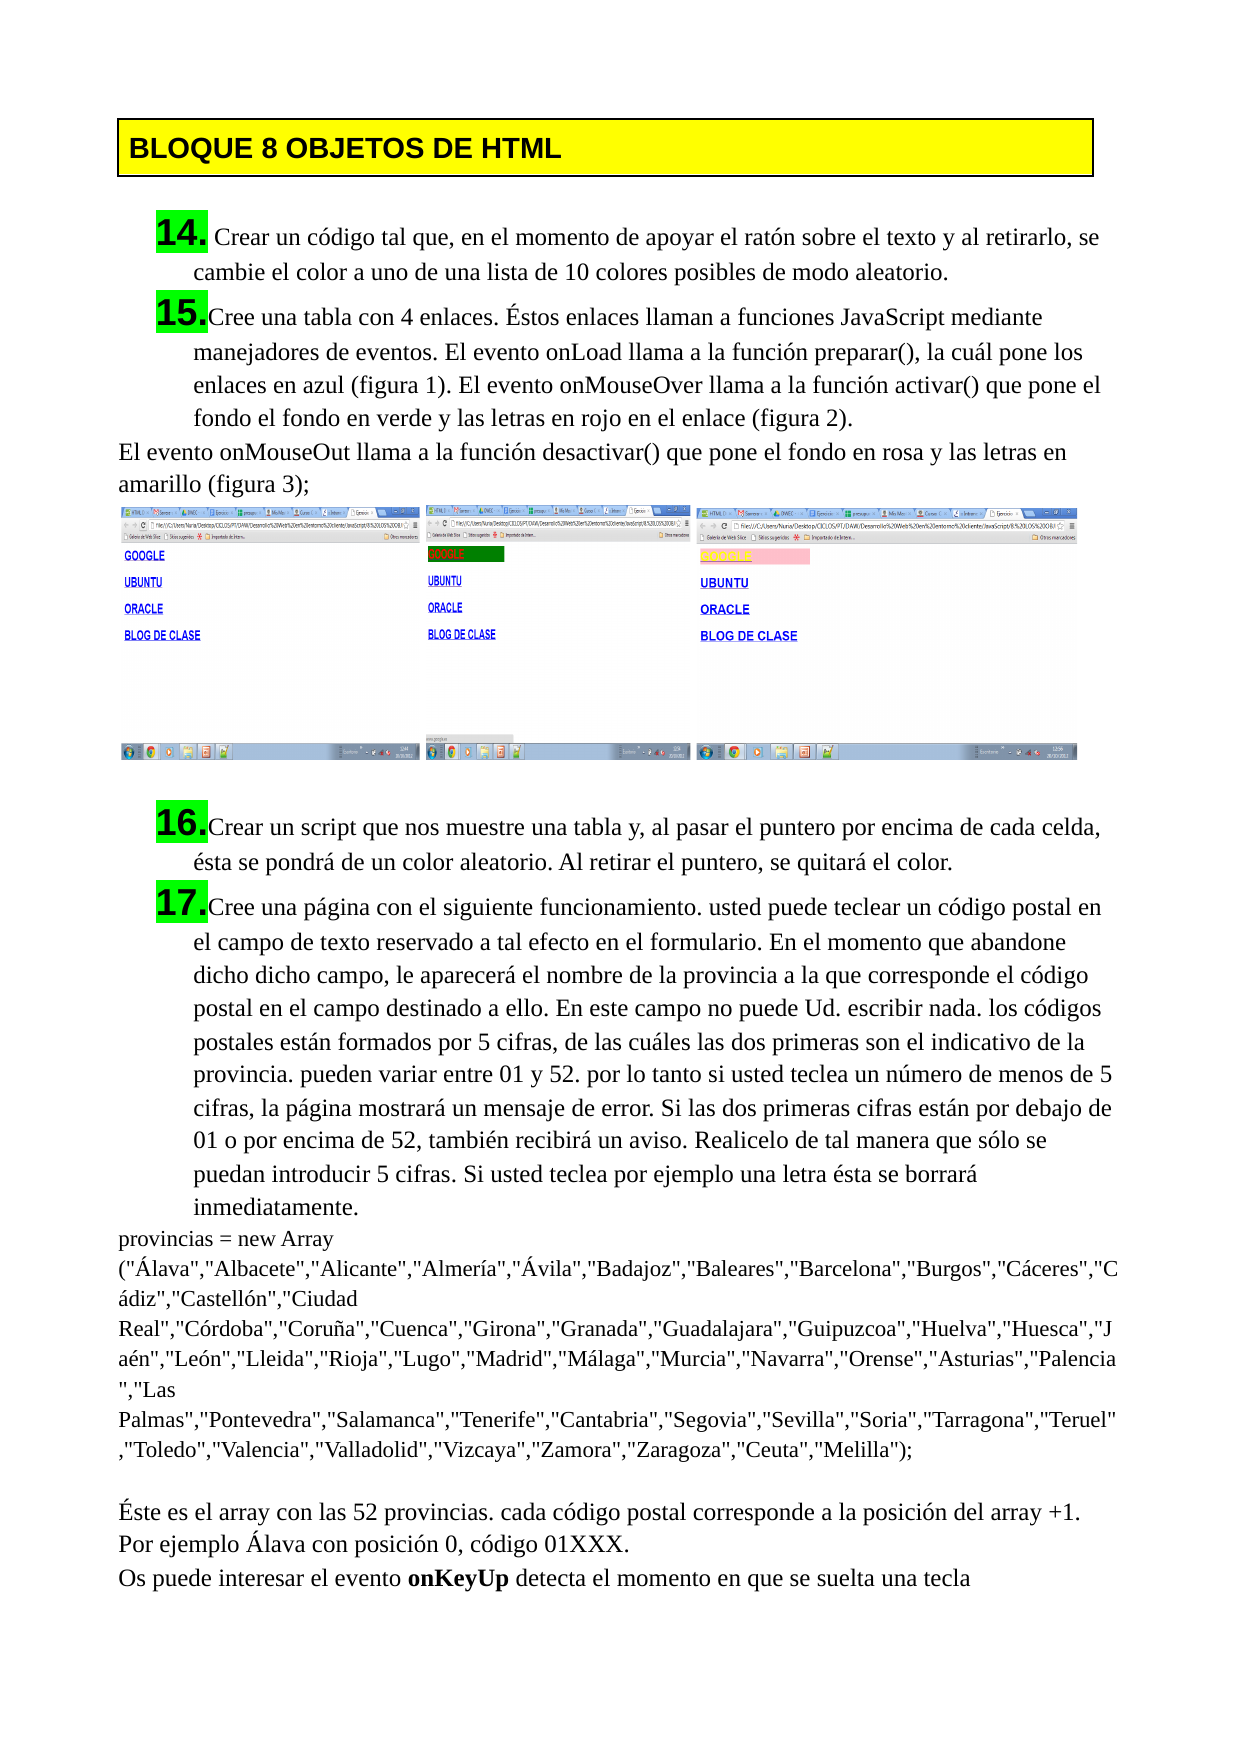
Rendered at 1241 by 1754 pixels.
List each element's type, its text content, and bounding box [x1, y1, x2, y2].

list Crear un script que nos muestre una tabla y, al pasar el puntero por encima de cada celda, ésta se pondrá de un color aleatorio. Al retirar el puntero, se quitará el color. [156, 800, 1122, 876]
picture [696, 508, 1078, 760]
text Os puede interesar el evento onKeyUp detecta el momento en que se suelta una tecla [118, 1563, 1122, 1591]
list Cree una tabla con 4 enlaces. Éstos enlaces llaman a funciones JavaScript mediante manejadores de eventos. El evento onLoad llama a la función preparar(), la cuál pone los enlaces en azul (figura 1). El evento onMouseOver llama a la función activar() que pone el fondo el fondo en verde y las letras en rojo en el enlace (figura 2). [156, 290, 1122, 432]
text Éste es el array con las 52 provincias. cada código postal corresponde a la posición del array +1. Por ejemplo Álava con posición 0, código 01XXX. [118, 1497, 1122, 1558]
list Crear un código tal que, en el momento de apoyar el ratón sobre el texto y al retirarlo, se cambie el color a uno de una lista de 10 colores posibles de modo aleatorio. [156, 210, 1122, 286]
table_header BLOQUE 8 OBJETOS DE HTML [119, 120, 1092, 174]
text provincias = new Array ("Álava","Albacete","Alicante","Almería","Ávila","Badajoz","Baleares","Barcelona","Burgos","Cáceres","Cádiz","Castellón","Ciudad Real","Córdoba","Coruña","Cuenca","Girona","Granada","Guadalajara","Guipuzcoa","Huelva","Huesca","Jaén","León","Lleida","Rioja","Lugo","Madrid","Málaga","Murcia","Navarra","Orense","Asturias","Palencia","Las Palmas","Pontevedra","Salamanca","Tenerife","Cantabria","Segovia","Sevilla","Soria","Tarragona","Teruel","Toledo","Valencia","Valladolid","Vizcaya","Zamora","Zaragoza","Ceuta","Melilla"); [118, 1225, 1122, 1462]
picture [426, 505, 691, 760]
picture [121, 507, 420, 760]
text El evento onMouseOut llama a la función desactivar() que pone el fondo en rosa y las letras en amarillo (figura 3); [118, 437, 1122, 498]
list Cree una página con el siguiente funcionamiento. usted puede teclear un código postal en el campo de texto reservado a tal efecto en el formulario. En el momento que abandone dicho dicho campo, le aparecerá el nombre de la provincia a la que corresponde el código postal en el campo destinado a ello. En este campo no puede Ud. escribir nada. los códigos postales están formados por 5 cifras, de las cuáles las dos primeras son el indicativo de la provincia. pueden variar entre 01 y 52. por lo tanto si usted teclea un número de menos de 5 cifras, la página mostrará un mensaje de error. Si las dos primeras cifras están por debajo de 01 o por encima de 52, también recibirá un aviso. Realicelo de tal manera que sólo se puedan introducir 5 cifras. Si usted teclea por ejemplo una letra ésta se borrará inmediatamente. [156, 880, 1122, 1220]
